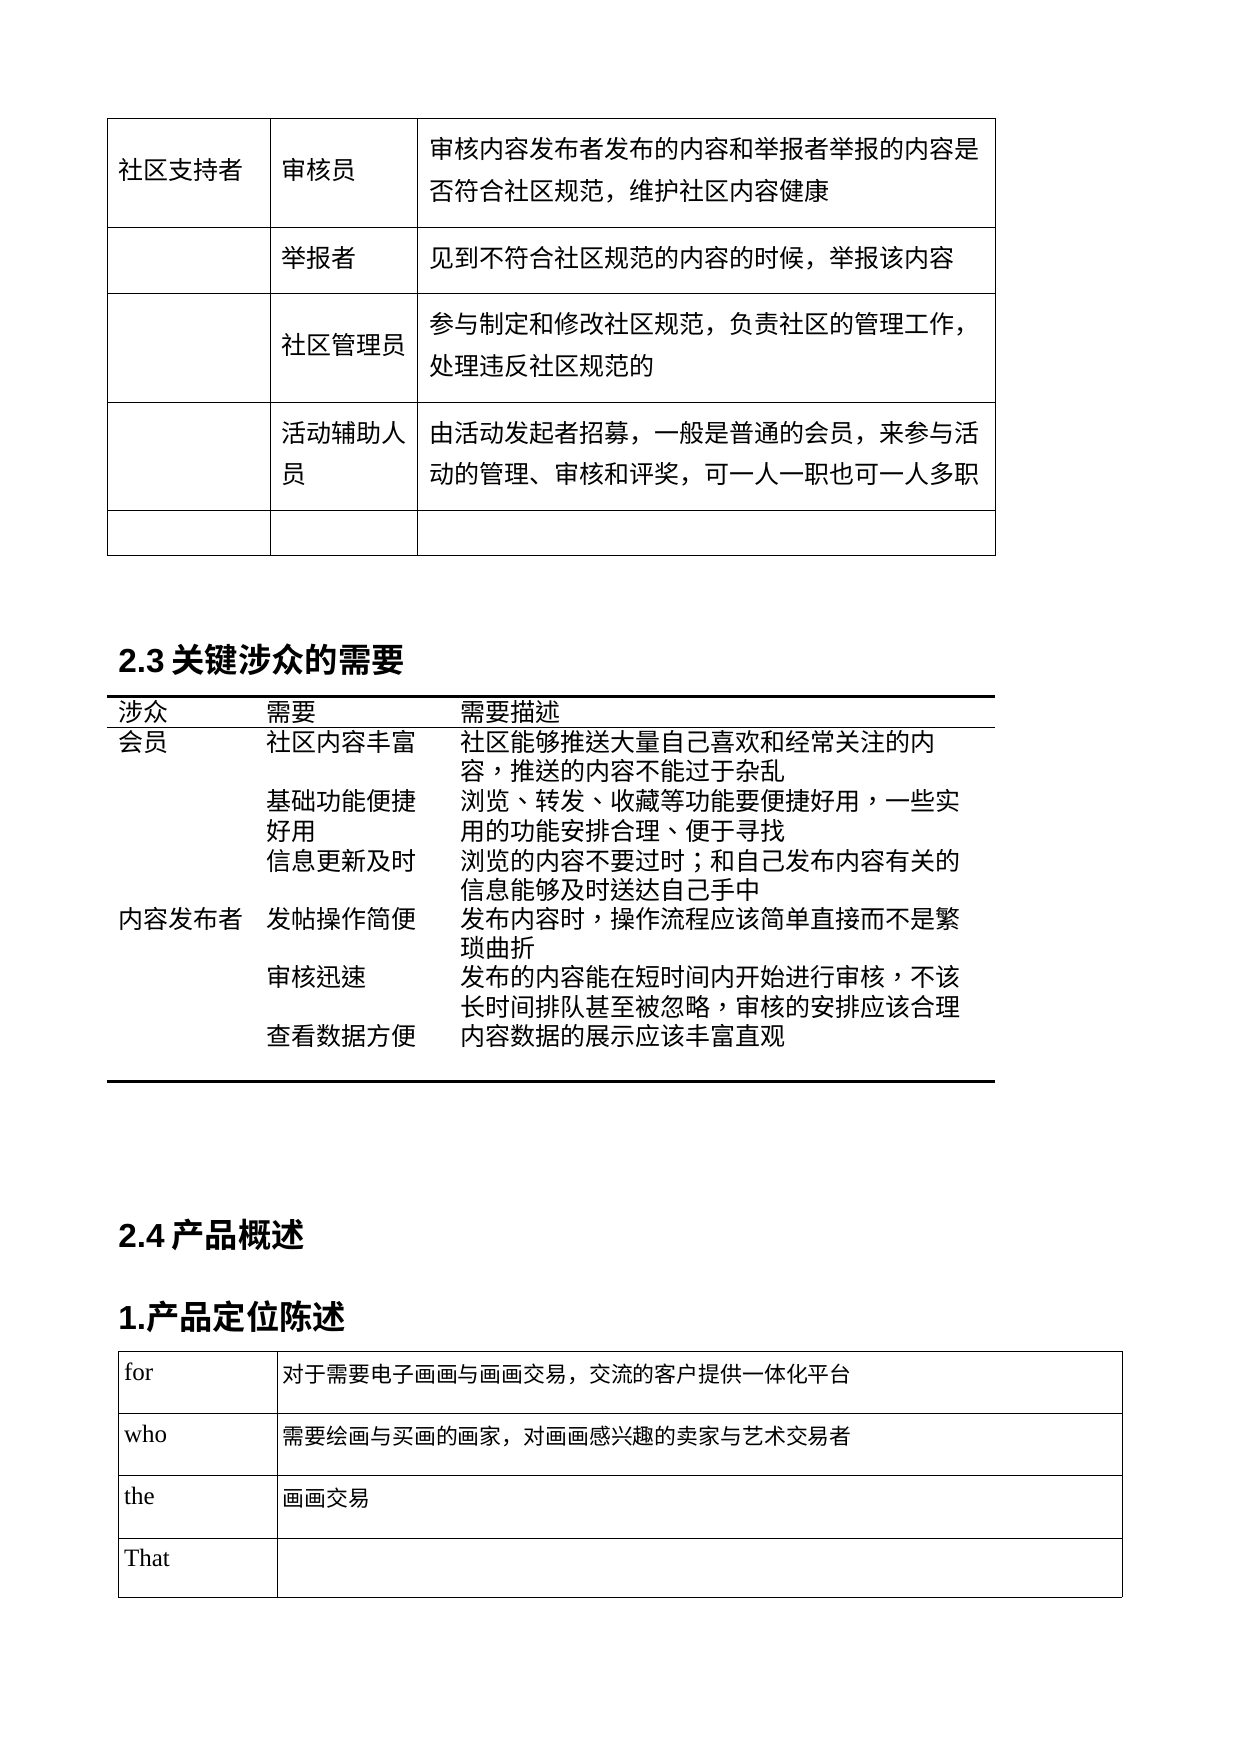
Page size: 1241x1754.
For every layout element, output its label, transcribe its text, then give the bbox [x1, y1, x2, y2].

table_cell 举报者 [271, 228, 417, 293]
table_header 涉众 [107, 698, 255, 727]
subtitle 1.产品定位陈述 [118, 1290, 1122, 1339]
table_cell [271, 511, 417, 555]
table_cell [108, 228, 270, 293]
table_cell 会员 [107, 728, 255, 905]
table_cell 社区能够推送大量自己喜欢和经常关注的内容，推送的内容不能过于杂乱 [449, 728, 994, 786]
table_cell 审核迅速 [255, 964, 449, 1022]
table_cell who [119, 1414, 277, 1475]
table_header 需要 [255, 698, 449, 727]
table_header for [119, 1352, 277, 1413]
table_cell [108, 294, 270, 402]
table_cell [108, 403, 270, 510]
table_cell [278, 1539, 1122, 1597]
table_cell 发布内容时，操作流程应该简单直接而不是繁琐曲折 [449, 905, 994, 963]
table_cell 查看数据方便 [255, 1022, 449, 1051]
table_cell 由活动发起者招募，一般是普通的会员，来参与活动的管理、审核和评奖，可一人一职也可一人多职 [418, 403, 995, 510]
table_cell 发帖操作简便 [255, 905, 449, 963]
table_cell 社区管理员 [271, 294, 417, 402]
subtitle 2.4产品概述 [118, 1209, 1122, 1257]
subtitle 2.3关键涉众的需要 [118, 634, 1122, 682]
table_cell [418, 511, 995, 555]
table_cell 社区支持者 [108, 119, 270, 227]
table_cell 内容数据的展示应该丰富直观 [449, 1022, 994, 1051]
table_cell 见到不符合社区规范的内容的时候，举报该内容 [418, 228, 995, 293]
table_cell 审核内容发布者发布的内容和举报者举报的内容是否符合社区规范，维护社区内容健康 [418, 119, 995, 227]
table_cell 内容发布者 [107, 905, 255, 963]
table_cell 需要绘画与买画的画家，对画画感兴趣的卖家与艺术交易者 [278, 1414, 1122, 1475]
table_cell [107, 1022, 255, 1051]
table_header 需要描述 [449, 698, 994, 727]
table_header 对于需要电子画画与画画交易，交流的客户提供一体化平台 [278, 1352, 1122, 1413]
table_cell That [119, 1539, 277, 1597]
table_cell 社区内容丰富 [255, 728, 449, 786]
table_cell 浏览的内容不要过时；和自己发布内容有关的信息能够及时送达自己手中 [449, 846, 994, 905]
table_cell [255, 1051, 449, 1080]
table_cell 发布的内容能在短时间内开始进行审核，不该长时间排队甚至被忽略，审核的安排应该合理 [449, 964, 994, 1022]
table_cell 审核员 [271, 119, 417, 227]
table_cell 信息更新及时 [255, 846, 449, 905]
table_cell 活动辅助人员 [271, 403, 417, 510]
table_cell 参与制定和修改社区规范，负责社区的管理工作，处理违反社区规范的 [418, 294, 995, 402]
table_cell [107, 1051, 255, 1080]
table_cell [449, 1051, 994, 1080]
table_cell 基础功能便捷好用 [255, 786, 449, 846]
table_cell the [119, 1476, 277, 1537]
table_cell 浏览、转发、收藏等功能要便捷好用，一些实用的功能安排合理、便于寻找 [449, 786, 994, 846]
table_cell [108, 511, 270, 555]
table_cell 画画交易 [278, 1476, 1122, 1537]
table_cell [107, 964, 255, 1022]
